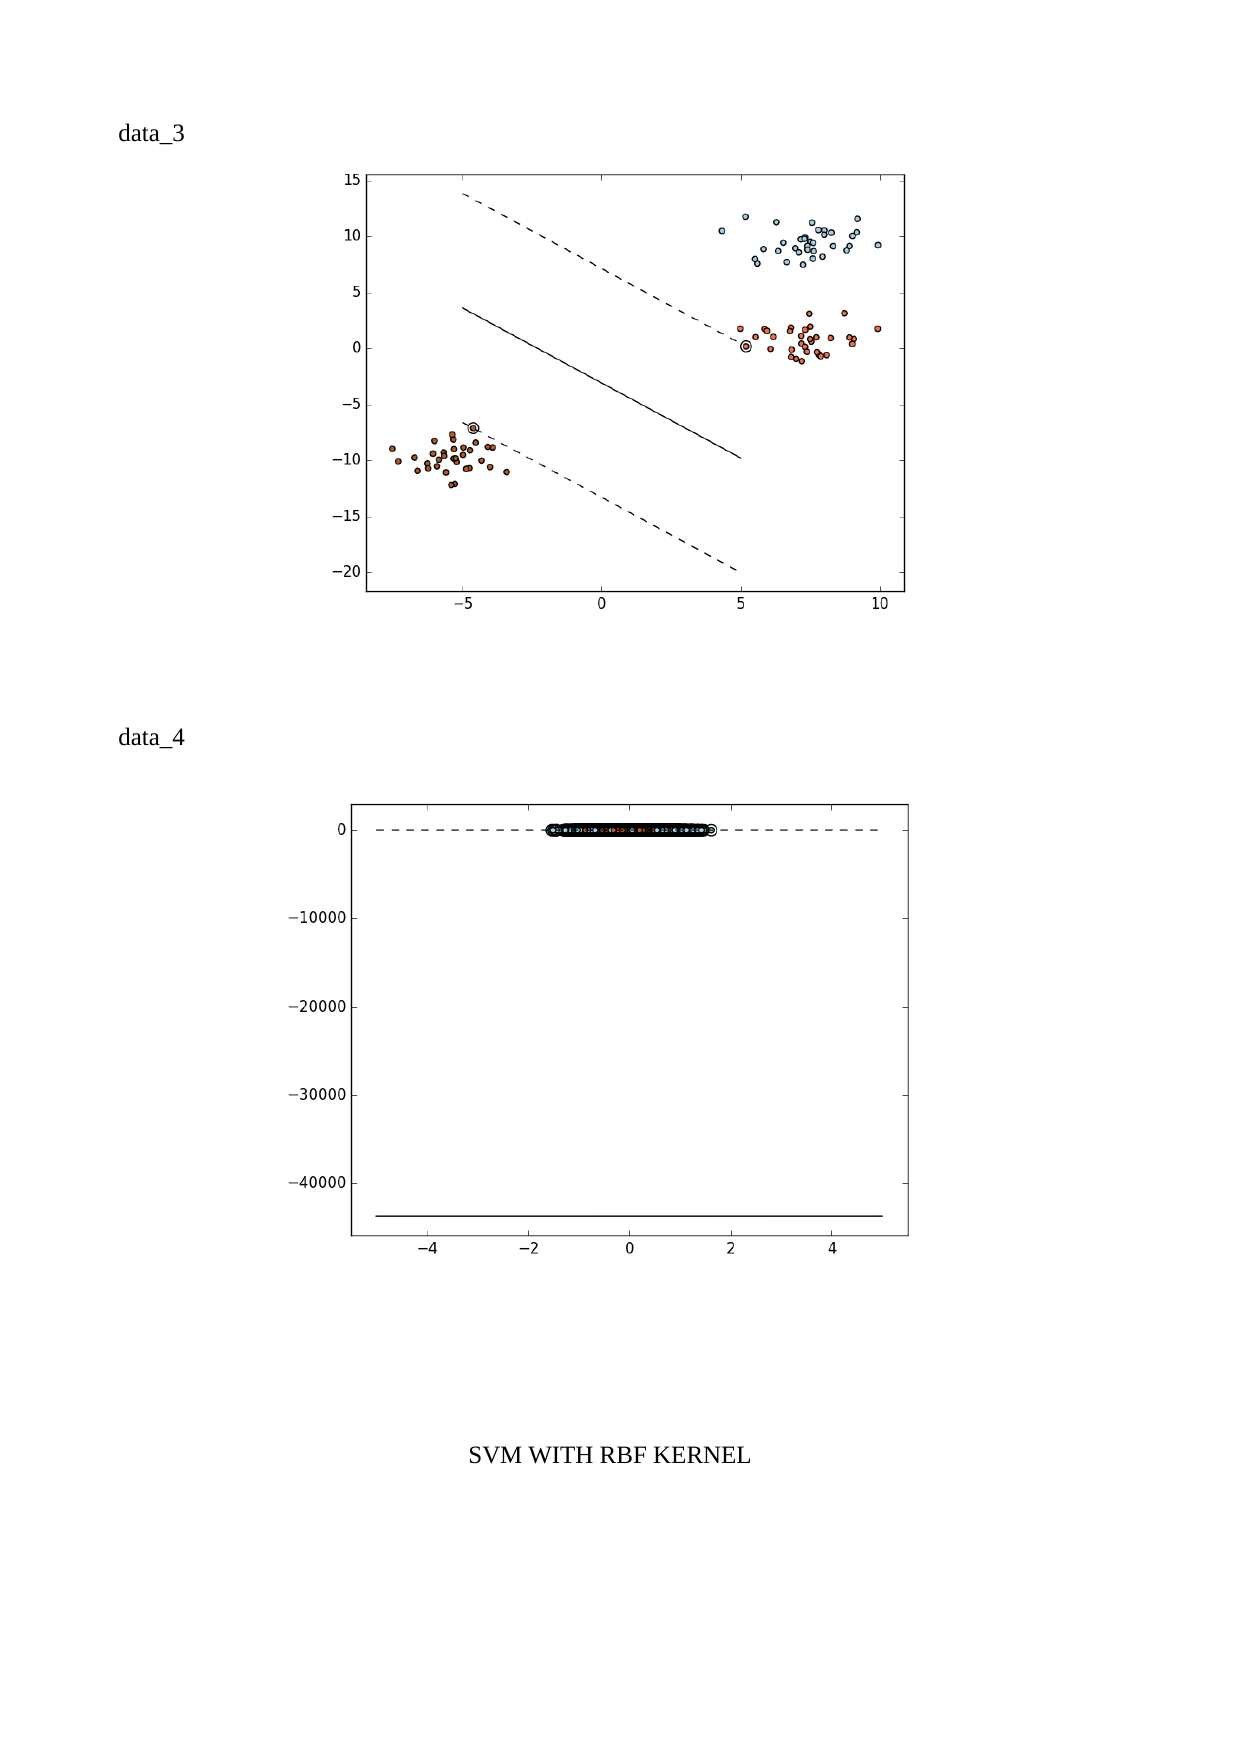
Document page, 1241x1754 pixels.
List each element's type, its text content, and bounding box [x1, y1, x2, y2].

text data_3 [118, 118, 1122, 147]
picture [261, 750, 979, 1289]
text data_4 [118, 722, 1122, 751]
text SVM WITH RBF KERNEL [118, 1441, 1122, 1469]
picture [279, 122, 973, 643]
